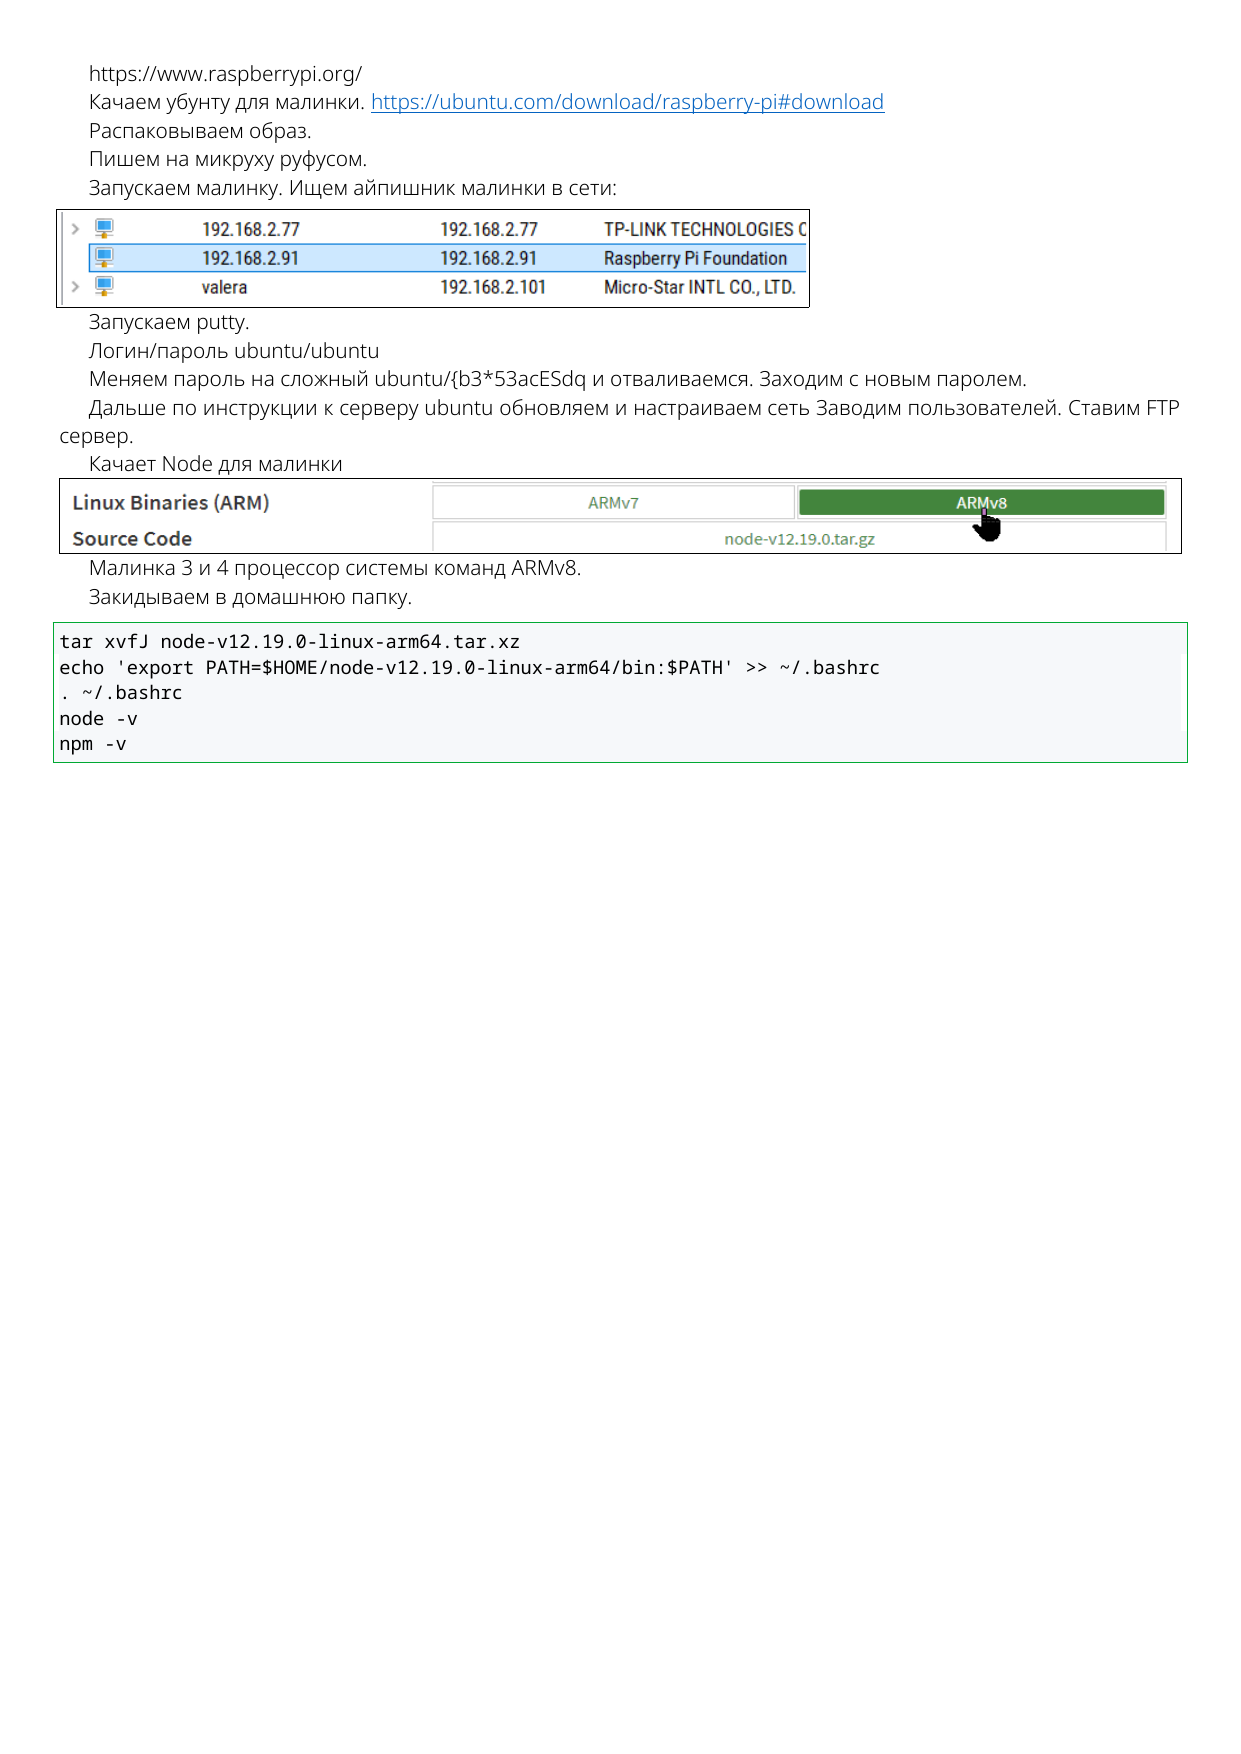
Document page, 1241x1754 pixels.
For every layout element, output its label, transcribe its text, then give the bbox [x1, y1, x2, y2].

text npm -v [54, 724, 1187, 762]
text Запускаем малинку. Ищем айпишник малинки в сети: [59, 173, 1181, 201]
text https://www.raspberrypi.org/ [59, 59, 1181, 87]
text node -v [59, 705, 1181, 724]
text . ~/.bashrc [59, 679, 1181, 705]
picture [62, 481, 1179, 551]
text Пишем на микруху руфусом. [59, 144, 1181, 173]
text Распаковываем образ. [59, 116, 1181, 144]
text Дальше по инструкции к серверу ubuntu обновляем и настраиваем сеть Заводим пользователей. Ставим FTP сервер. [59, 393, 1181, 449]
picture [59, 212, 807, 305]
text Логин/пароль ubuntu/ubuntu [59, 336, 1181, 364]
text Запускаем putty. [59, 201, 1181, 336]
text Качает Node для малинки [59, 449, 1181, 478]
text tar xvfJ node-v12.19.0-linux-arm64.tar.xz [54, 623, 1187, 654]
text Закидываем в домашнюю папку. [59, 582, 1181, 610]
text Качаем убунту для малинки. https://ubuntu.com/download/raspberry-pi#download [59, 87, 1181, 116]
text Малинка 3 и 4 процессор системы команд ARMv8. [59, 554, 1181, 582]
text Меняем пароль на сложный ubuntu/{b3*53acESdq и отваливаемся. Заходим с новым паролем. [59, 364, 1181, 393]
text echo 'export PATH=$HOME/node-v12.19.0-linux-arm64/bin:$PATH' >> ~/.bashrc [59, 654, 1181, 679]
